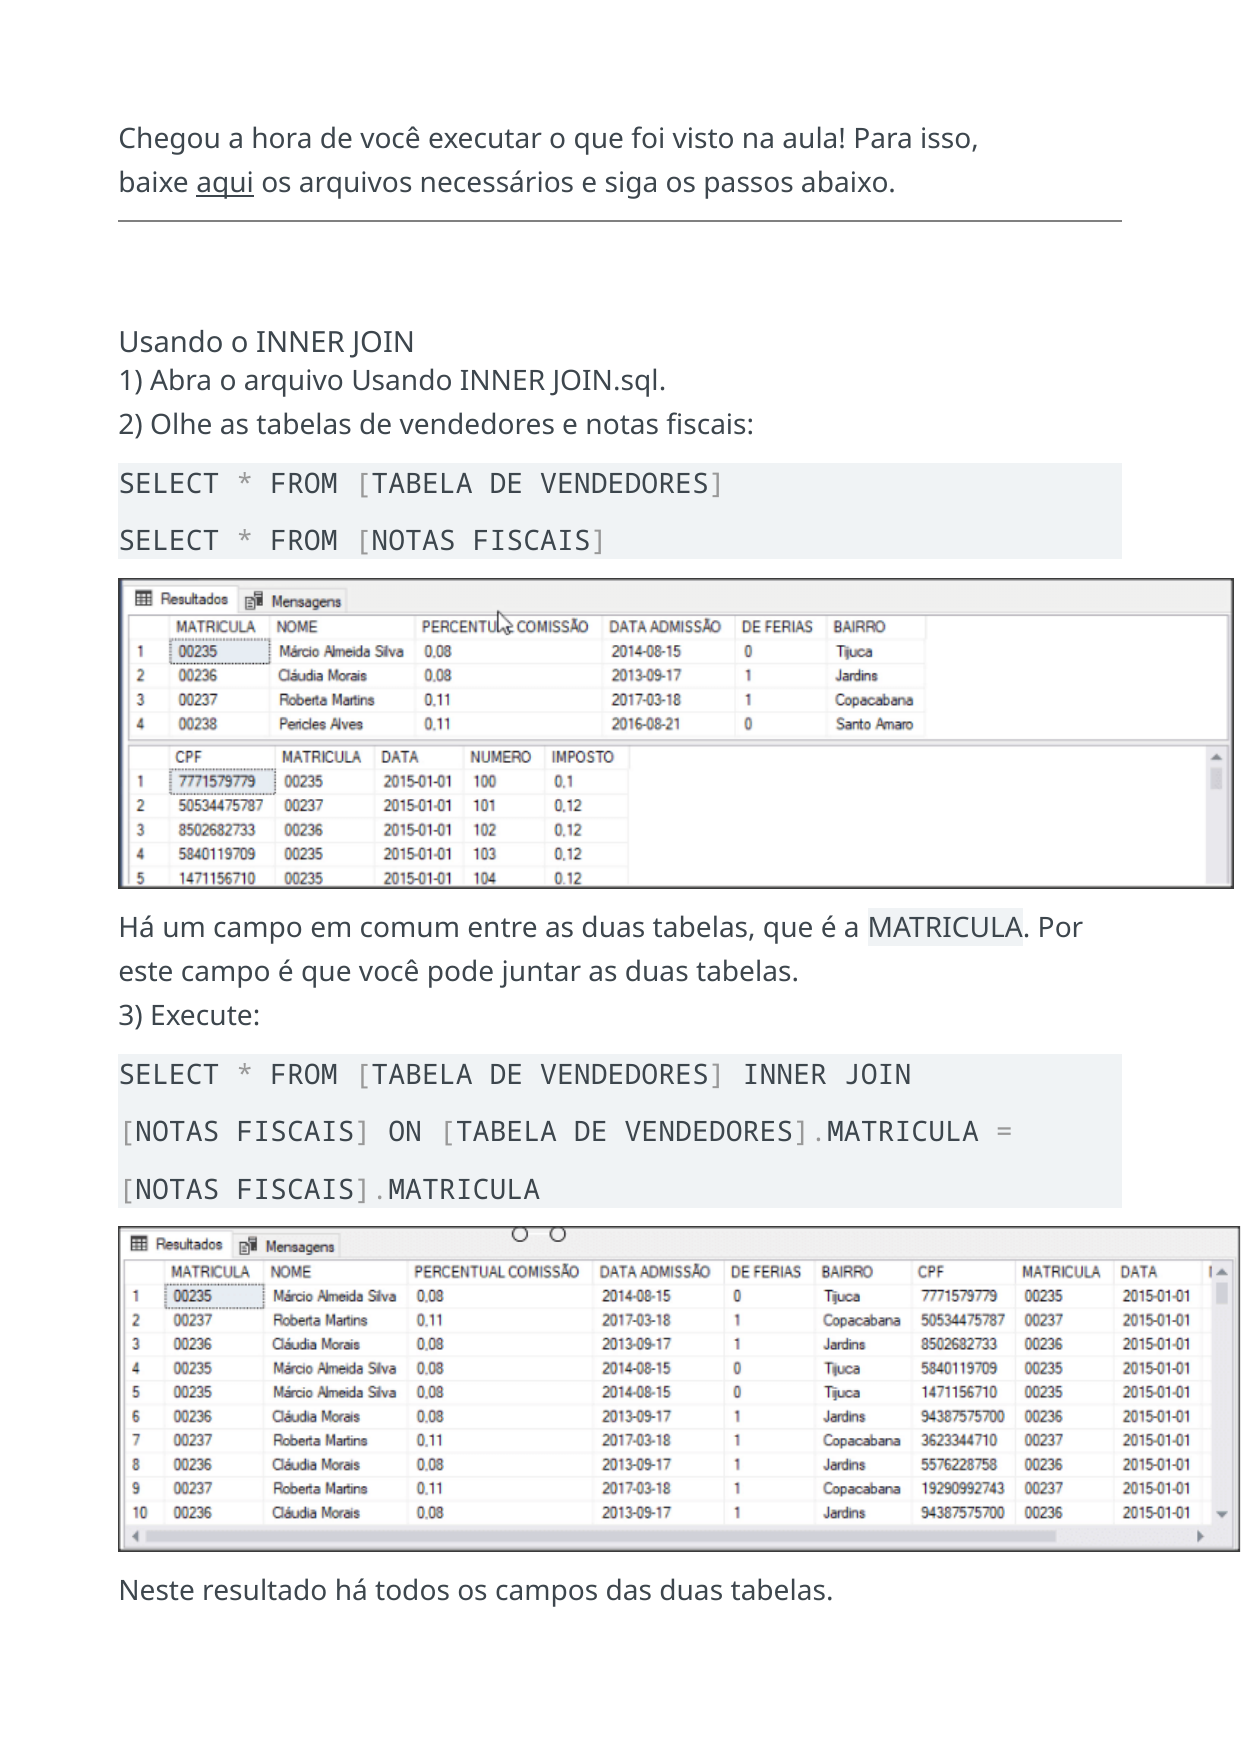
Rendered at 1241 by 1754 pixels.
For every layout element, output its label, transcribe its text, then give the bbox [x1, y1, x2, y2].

picture [118, 578, 1234, 889]
text SELECT * FROM [TABELA DE VENDEDORES] INNER JOIN [118, 1054, 1122, 1093]
text Chegou a hora de você executar o que foi visto na aula! Para isso, baixe aqui os arquivos necessários e siga os passos abaixo. [118, 118, 1122, 201]
text 3) Execute: [118, 996, 1122, 1034]
subtitle Usando o INNER JOIN [118, 321, 1122, 361]
text Há um campo em comum entre as duas tabelas, que é a MATRICULA. Por este campo é que você pode juntar as duas tabelas. [118, 907, 1122, 990]
text 1) Abra o arquivo Usando INNER JOIN.sql. [118, 361, 1122, 399]
text SELECT * FROM [NOTAS FISCAIS] [118, 521, 1122, 559]
picture [118, 1226, 1241, 1552]
text 2) Olhe as tabelas de vendedores e notas fiscais: [118, 404, 1122, 443]
text [NOTAS FISCAIS] ON [TABELA DE VENDEDORES].MATRICULA = [NOTAS FISCAIS].MATRICULA [118, 1112, 1122, 1208]
text Neste resultado há todos os campos das duas tabelas. [118, 1570, 1122, 1608]
text SELECT * FROM [TABELA DE VENDEDORES] [118, 463, 1122, 502]
